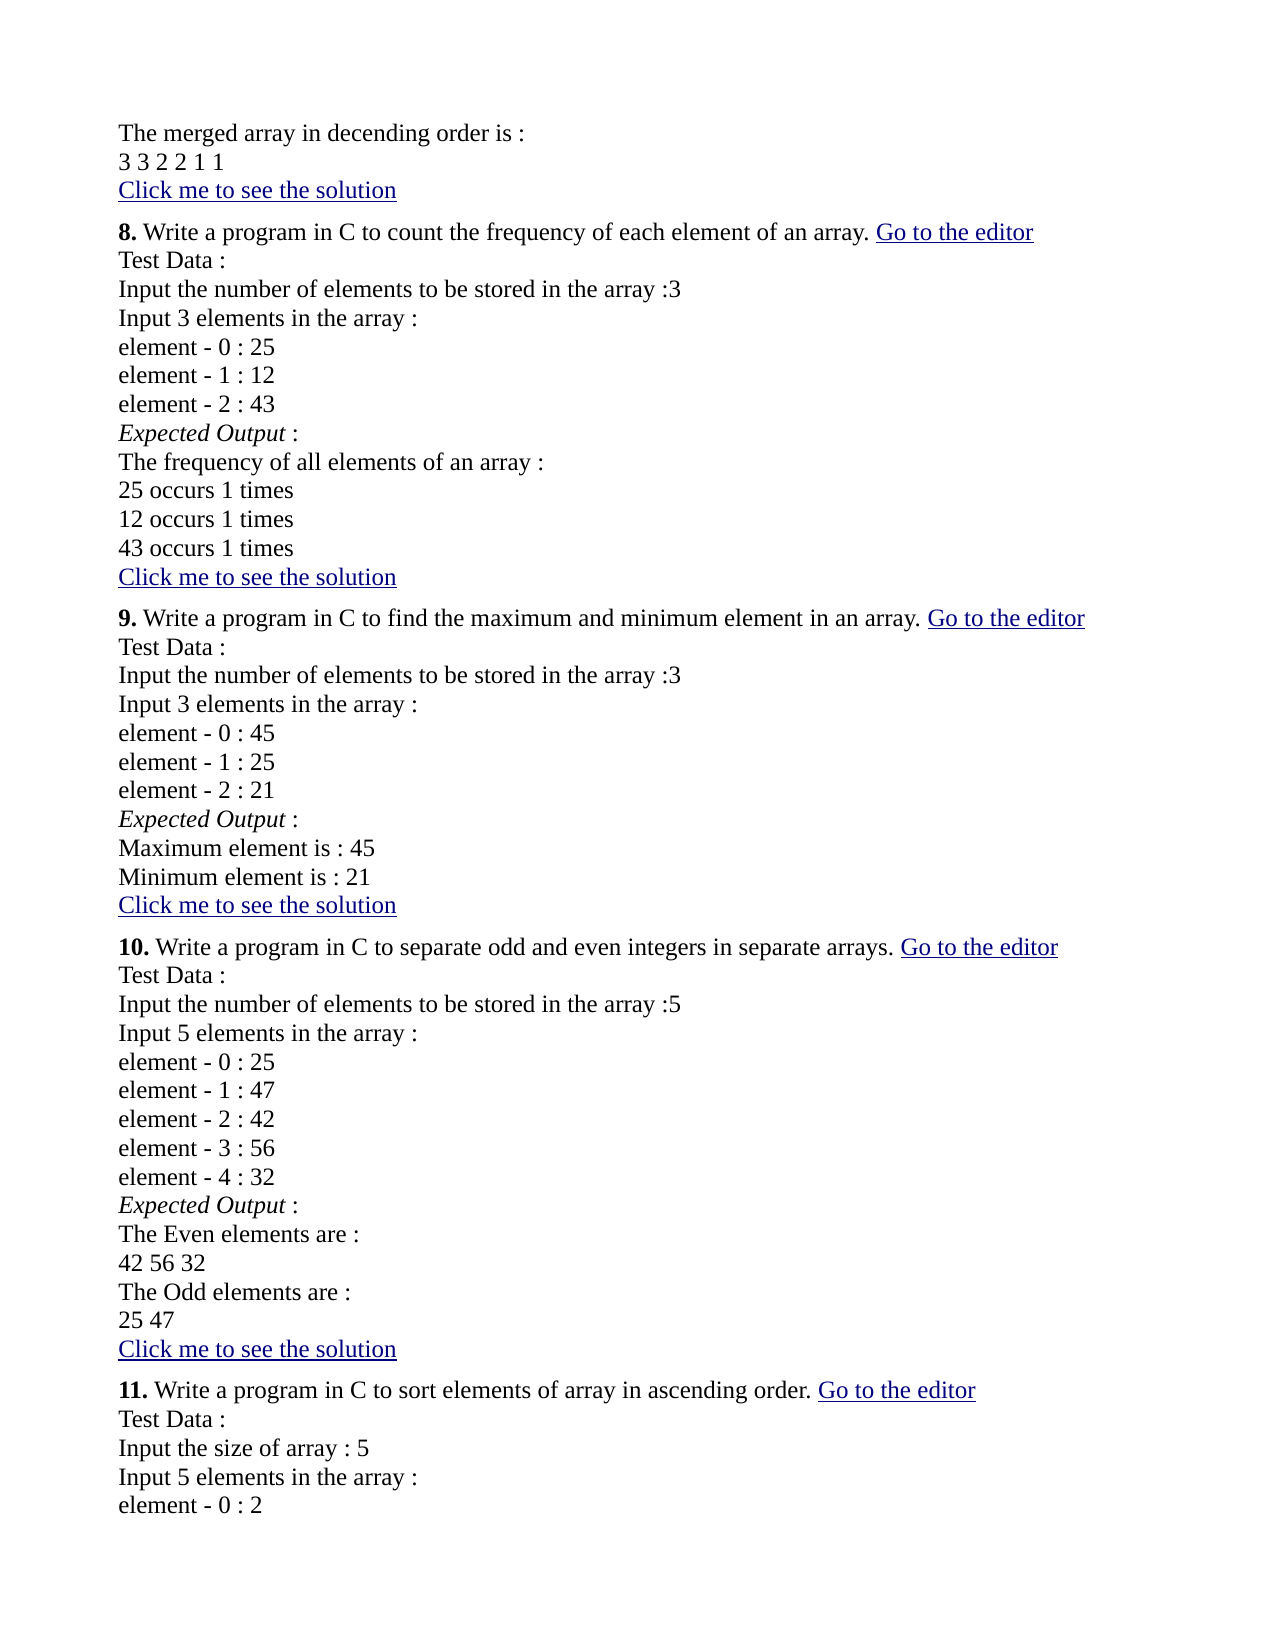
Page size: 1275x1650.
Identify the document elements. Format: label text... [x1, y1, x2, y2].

text 10. Write a program in C to separate odd and even integers in separate arrays. Go to the editor Test Data : Input the number of elements to be stored in the array :5 Input 5 elements in the array : element - 0 : 25 element - 1 : 47 element - 2 : 42 element - 3 : 56 element - 4 : 32 Expected Output : The Even elements are : 42 56 32 The Odd elements are : 25 47 Click me to see the solution [118, 932, 1157, 1363]
text 11. Write a program in C to sort elements of array in ascending order. Go to the editor Test Data : Input the size of array : 5 Input 5 elements in the array : element - 0 : 2 [118, 1376, 1157, 1519]
text The merged array in decending order is : 3 3 2 2 1 1 Click me to see the solution [118, 118, 1157, 204]
text 9. Write a program in C to find the maximum and minimum element in an array. Go to the editor Test Data : Input the number of elements to be stored in the array :3 Input 3 elements in the array : element - 0 : 45 element - 1 : 25 element - 2 : 21 Expected Output : Maximum element is : 45 Minimum element is : 21 Click me to see the solution [118, 603, 1157, 919]
text 8. Write a program in C to count the frequency of each element of an array. Go to the editor Test Data : Input the number of elements to be stored in the array :3 Input 3 elements in the array : element - 0 : 25 element - 1 : 12 element - 2 : 43 Expected Output : The frequency of all elements of an array : 25 occurs 1 times 12 occurs 1 times 43 occurs 1 times Click me to see the solution [118, 217, 1157, 591]
